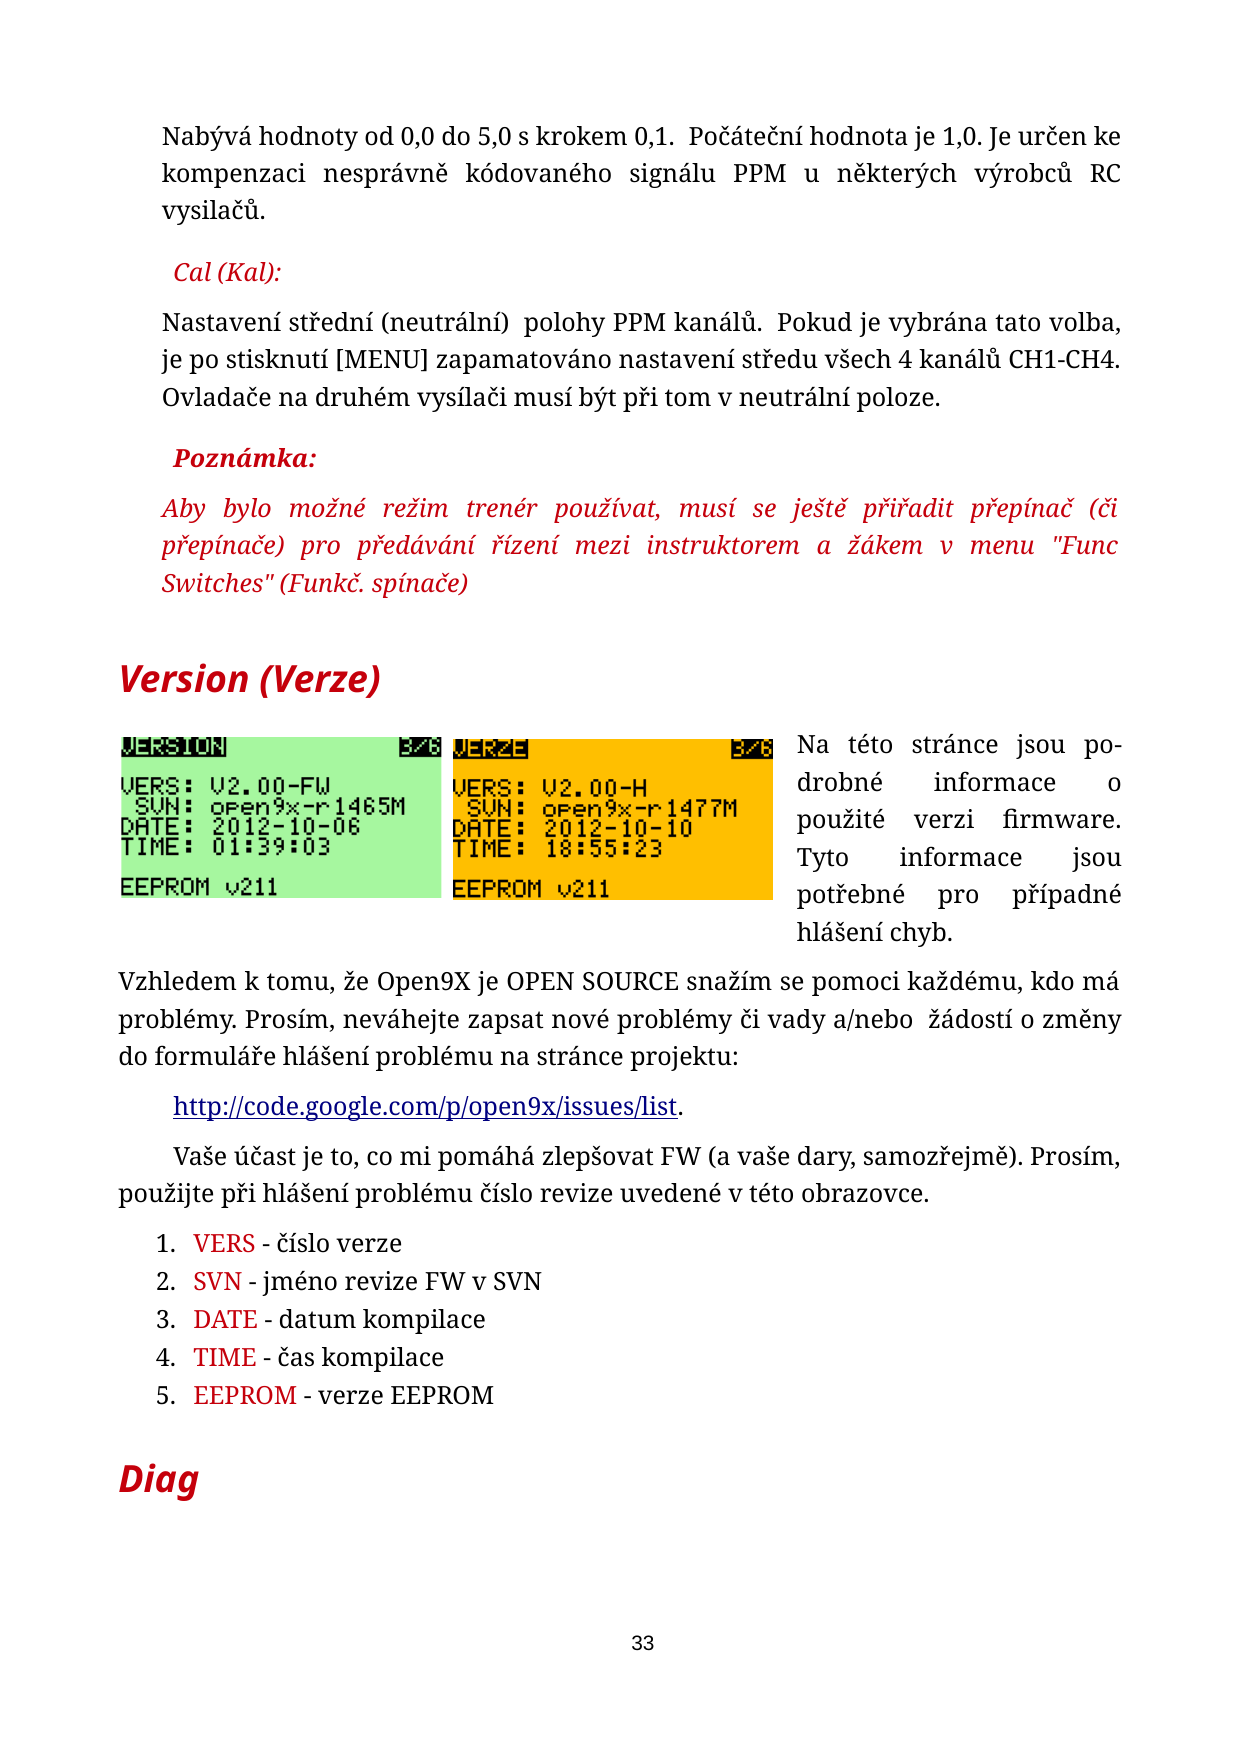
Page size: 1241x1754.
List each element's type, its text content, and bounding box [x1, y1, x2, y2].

picture [121, 737, 442, 898]
text Vzhledem k tomu, že Open9X je OPEN SOURCE snažím se pomoci každému, kdo má problémy. Prosím, nevá­hejte zapsat nové problémy či vady a/nebo žádostí o změny do formuláře hlášení problé­mu na stránce projektu: [118, 964, 1122, 1073]
text Poznámka: [118, 441, 1122, 475]
list DATE - datum kompilace [156, 1302, 1122, 1336]
list TIME - čas kompilace [156, 1340, 1122, 1374]
text Vaše účast je to, co mi pomáhá zlepšovat FW (a vaše dary, samozřejmě). Prosím, použij­te při hlášení problému číslo revize uvedené v této obrazovce. [118, 1139, 1122, 1210]
list SVN - jméno revize FW v SVN [156, 1264, 1122, 1298]
text Nastavení střední (neutrální) polohy PPM kanálů. Pokud je vybrána tato volba, je po stisknutí [MENU] zapamatováno nastavení středu všech 4 kanálů CH1-CH4. Ovladače na druhém vysílači musí být při tom v neutrální poloze. [162, 304, 1122, 413]
text Cal (Kal): [118, 254, 1122, 289]
text http://code.google.com/p/open9x/issues/list. [118, 1089, 1122, 1123]
text Nabývá hodnoty od 0,0 do 5,0 s krokem 0,1. Počáteční hodnota je 1,0. Je určen ke kompenzaci nesprávně kódovaného signálu PPM u některých výrobců RC vysilačů. [162, 118, 1122, 227]
list EEPROM - verze EEPROM [156, 1378, 1122, 1412]
text Na této stránce jsou po­drobné informace o použité verzi firmware. Tyto infor­mace jsou potřebné pro pří­padné hlášení chyb. [118, 727, 1122, 948]
subtitle Diag [118, 1453, 1122, 1504]
list VERS - číslo verze [156, 1226, 1122, 1260]
text Aby bylo možné režim trenér používat, musí se ještě přiřadit přepínač (či přepínače) pro předávání řízení mezi instruktorem a žákem v menu "Func Switches" (Funkč. spí­nače) [162, 491, 1122, 599]
picture [453, 739, 773, 900]
